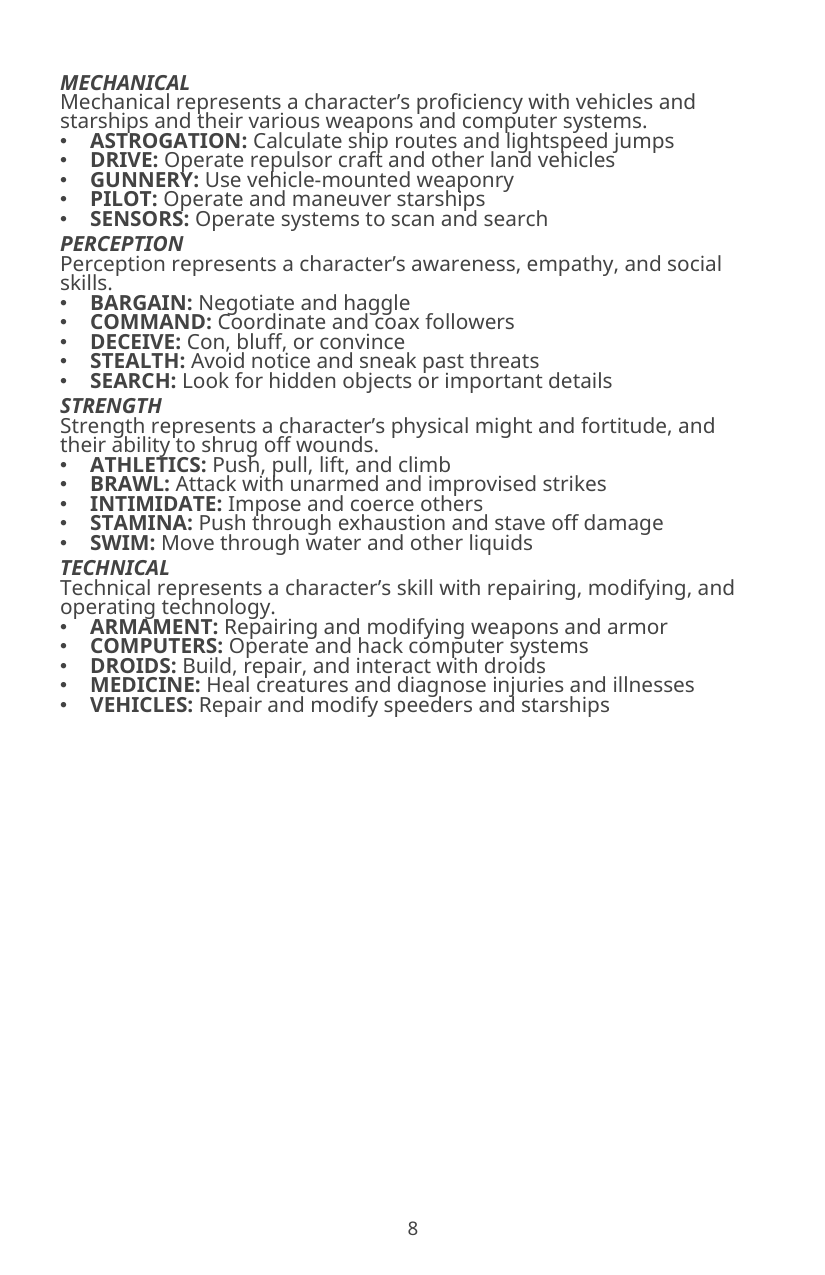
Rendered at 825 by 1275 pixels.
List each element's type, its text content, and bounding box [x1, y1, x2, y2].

text Mechanical represents a character’s proficiency with vehicles and starships and their various weapons and computer systems. [60, 94, 765, 133]
list VEHICLES: Repair and modify speeders and starships [60, 696, 371, 716]
list DROIDS: Build, repair, and interact with droids [60, 657, 765, 677]
list COMPUTERS: Operate and hack computer systems [60, 638, 765, 657]
list STAMINA: Push through exhaustion and stave off damage [60, 515, 765, 534]
list BRAWL: Attack with unarmed and improvised strikes [60, 476, 765, 496]
subtitle MECHANICAL [60, 74, 765, 94]
list MEDICINE: Heal creatures and diagnose injuries and illnesses [60, 677, 765, 696]
list ARMAMENT: Repairing and modifying weapons and armor [420, 618, 765, 638]
subtitle STRENGTH [60, 398, 765, 418]
list DECEIVE: Con, bluff, or convince [60, 334, 765, 353]
list STEALTH: Avoid notice and sneak past threats [60, 353, 765, 373]
subtitle TECHNICAL [60, 560, 765, 579]
list BARGAIN: Negotiate and haggle [60, 295, 765, 314]
text Technical represents a character’s skill with repairing, modifying, and operating technology. [60, 579, 765, 618]
subtitle PERCEPTION [60, 236, 765, 256]
list COMMAND: Coordinate and coax followers [60, 314, 765, 334]
list INTIMIDATE: Impose and coerce others [60, 496, 765, 515]
text Perception represents a character’s awareness, empathy, and social skills. [60, 256, 765, 295]
list DRIVE: Operate repulsor craft and other land vehicles [60, 152, 765, 172]
list SWIM: Move through water and other liquids [60, 534, 765, 554]
list GUNNERY: Use vehicle-mounted weaponry [60, 172, 765, 191]
list SENSORS: Operate systems to scan and search [60, 211, 765, 230]
text Strength represents a character’s physical might and fortitude, and their ability to shrug off wounds. [60, 418, 765, 457]
list SEARCH: Look for hidden objects or important details [60, 373, 765, 392]
list ARMAMENT: Repairing and modifying weapons and armor [60, 618, 427, 638]
list ASTROGATION: Calculate ship routes and lightspeed jumps [60, 133, 765, 152]
list PILOT: Operate and maneuver starships [60, 191, 765, 211]
list VEHICLES: Repair and modify speeders and starships [364, 696, 765, 716]
list ATHLETICS: Push, pull, lift, and climb [60, 457, 765, 476]
